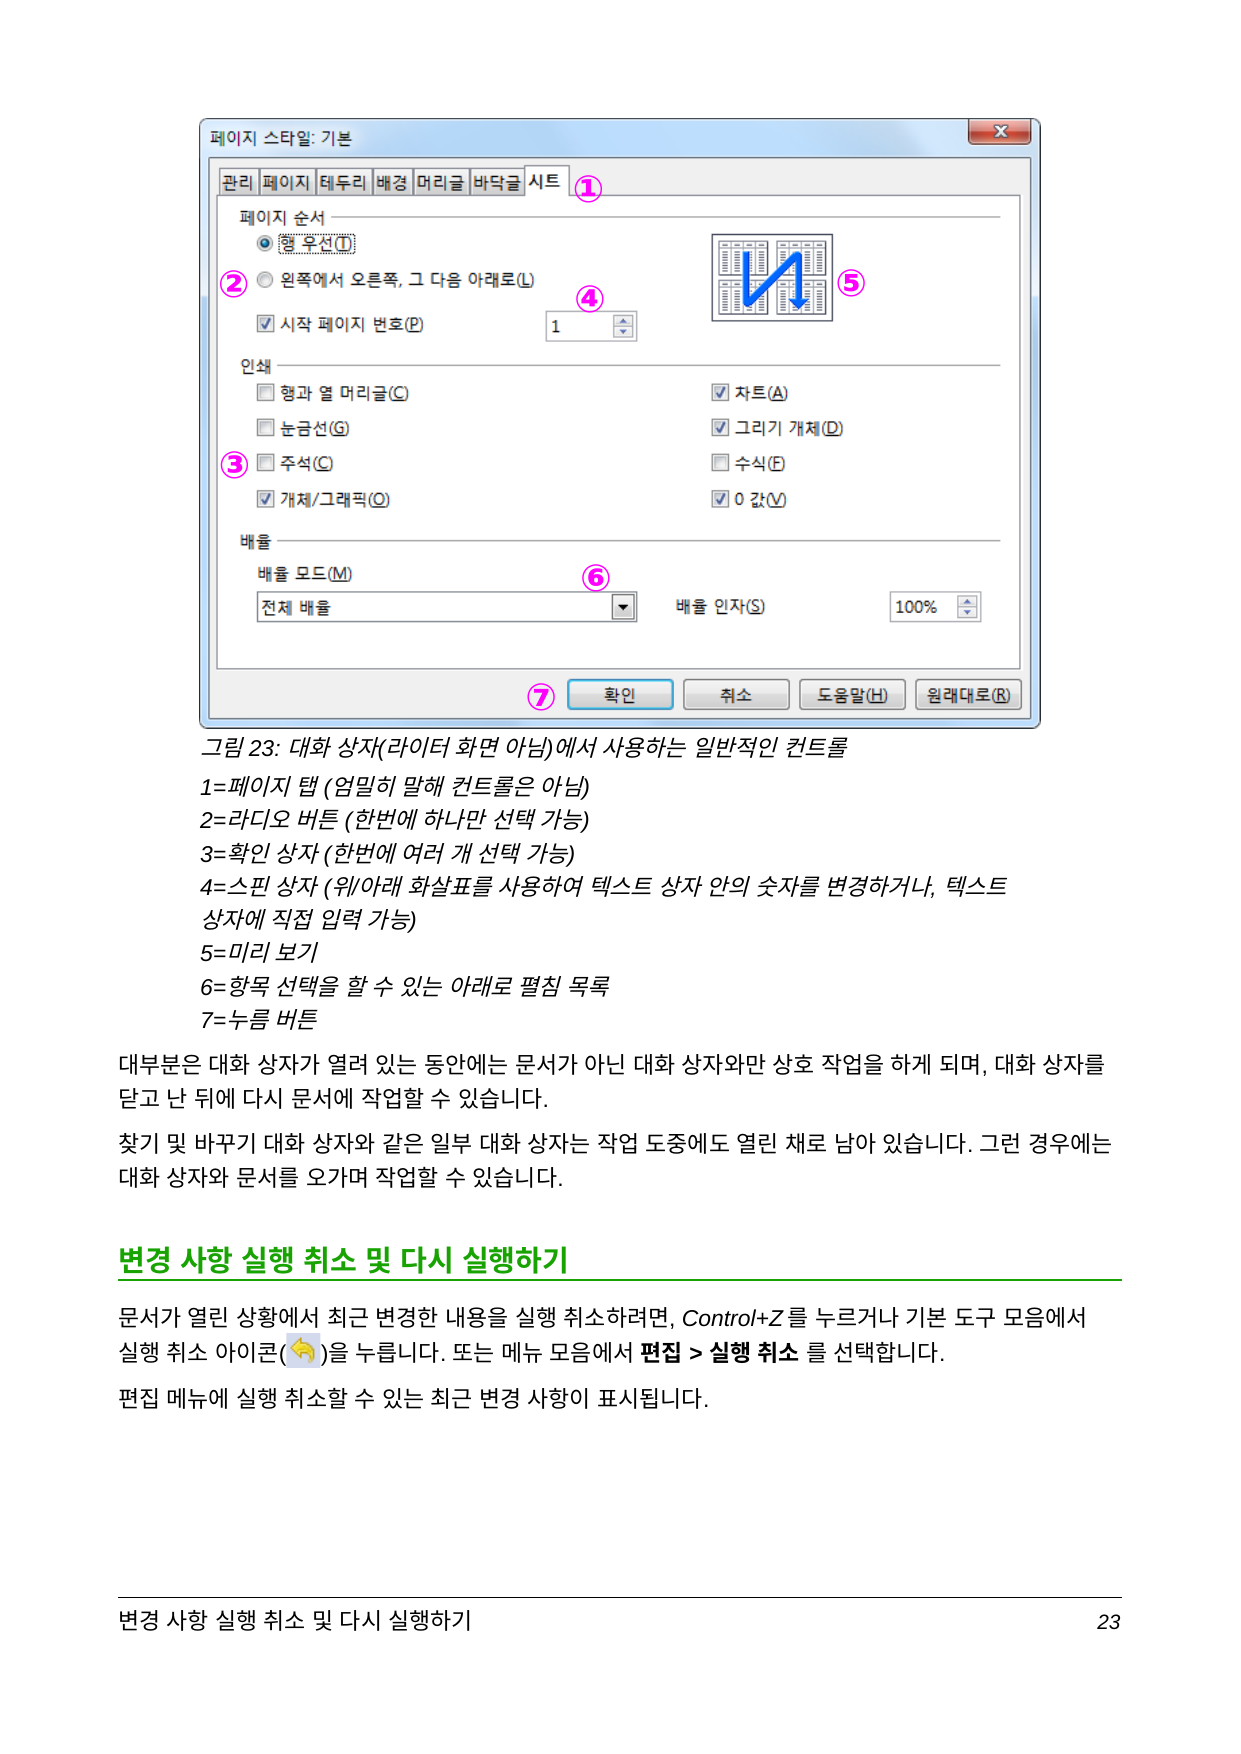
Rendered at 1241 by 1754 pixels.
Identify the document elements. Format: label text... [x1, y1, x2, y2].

text 1=페이지 탭 (엄밀히 말해 컨트롤은 아님) 2=라디오 버튼 (한번에 하나만 선택 가능) 3=확인 상자 (한번에 여러 개 선택 가능) 4=스핀 상자 (위/아래 화살표를 사용하여 텍스트 상자 안의 숫자를 변경하거나, 텍스트 상자에 직접 입력 가능) 5=미리 보기 6=항목 선택을 할 수 있는 아래로 펼침 목록 7=누름 버튼 [200, 769, 1040, 1035]
text 그림 23: 대화 상자(라이터 화면 아님)에서 사용하는 일반적인 컨트롤 [200, 729, 1040, 763]
text 편집 메뉴에 실행 취소할 수 있는 최근 변경 사항이 표시됩니다. [118, 1381, 1122, 1414]
picture [199, 118, 1041, 729]
text 문서가 열린 상황에서 최근 변경한 내용을 실행 취소하려면, Control+Z를 누르거나 기본 도구 모음에서 실행 취소 아이콘()을 누릅니다. 또는 메뉴 모음에서 편집 > 실행 취소 를 선택합니다. [118, 1300, 1122, 1368]
subtitle 변경 사항 실행 취소 및 다시 실행하기 [118, 1237, 1122, 1279]
picture [286, 1333, 321, 1368]
text 찾기 및 바꾸기 대화 상자와 같은 일부 대화 상자는 작업 도중에도 열린 채로 남아 있습니다. 그런 경우에는 대화 상자와 문서를 오가며 작업할 수 있습니다. [118, 1126, 1122, 1193]
text 대부분은 대화 상자가 열려 있는 동안에는 문서가 아닌 대화 상자와만 상호 작업을 하게 되며, 대화 상자를 닫고 난 뒤에 다시 문서에 작업할 수 있습니다. [118, 1047, 1122, 1114]
